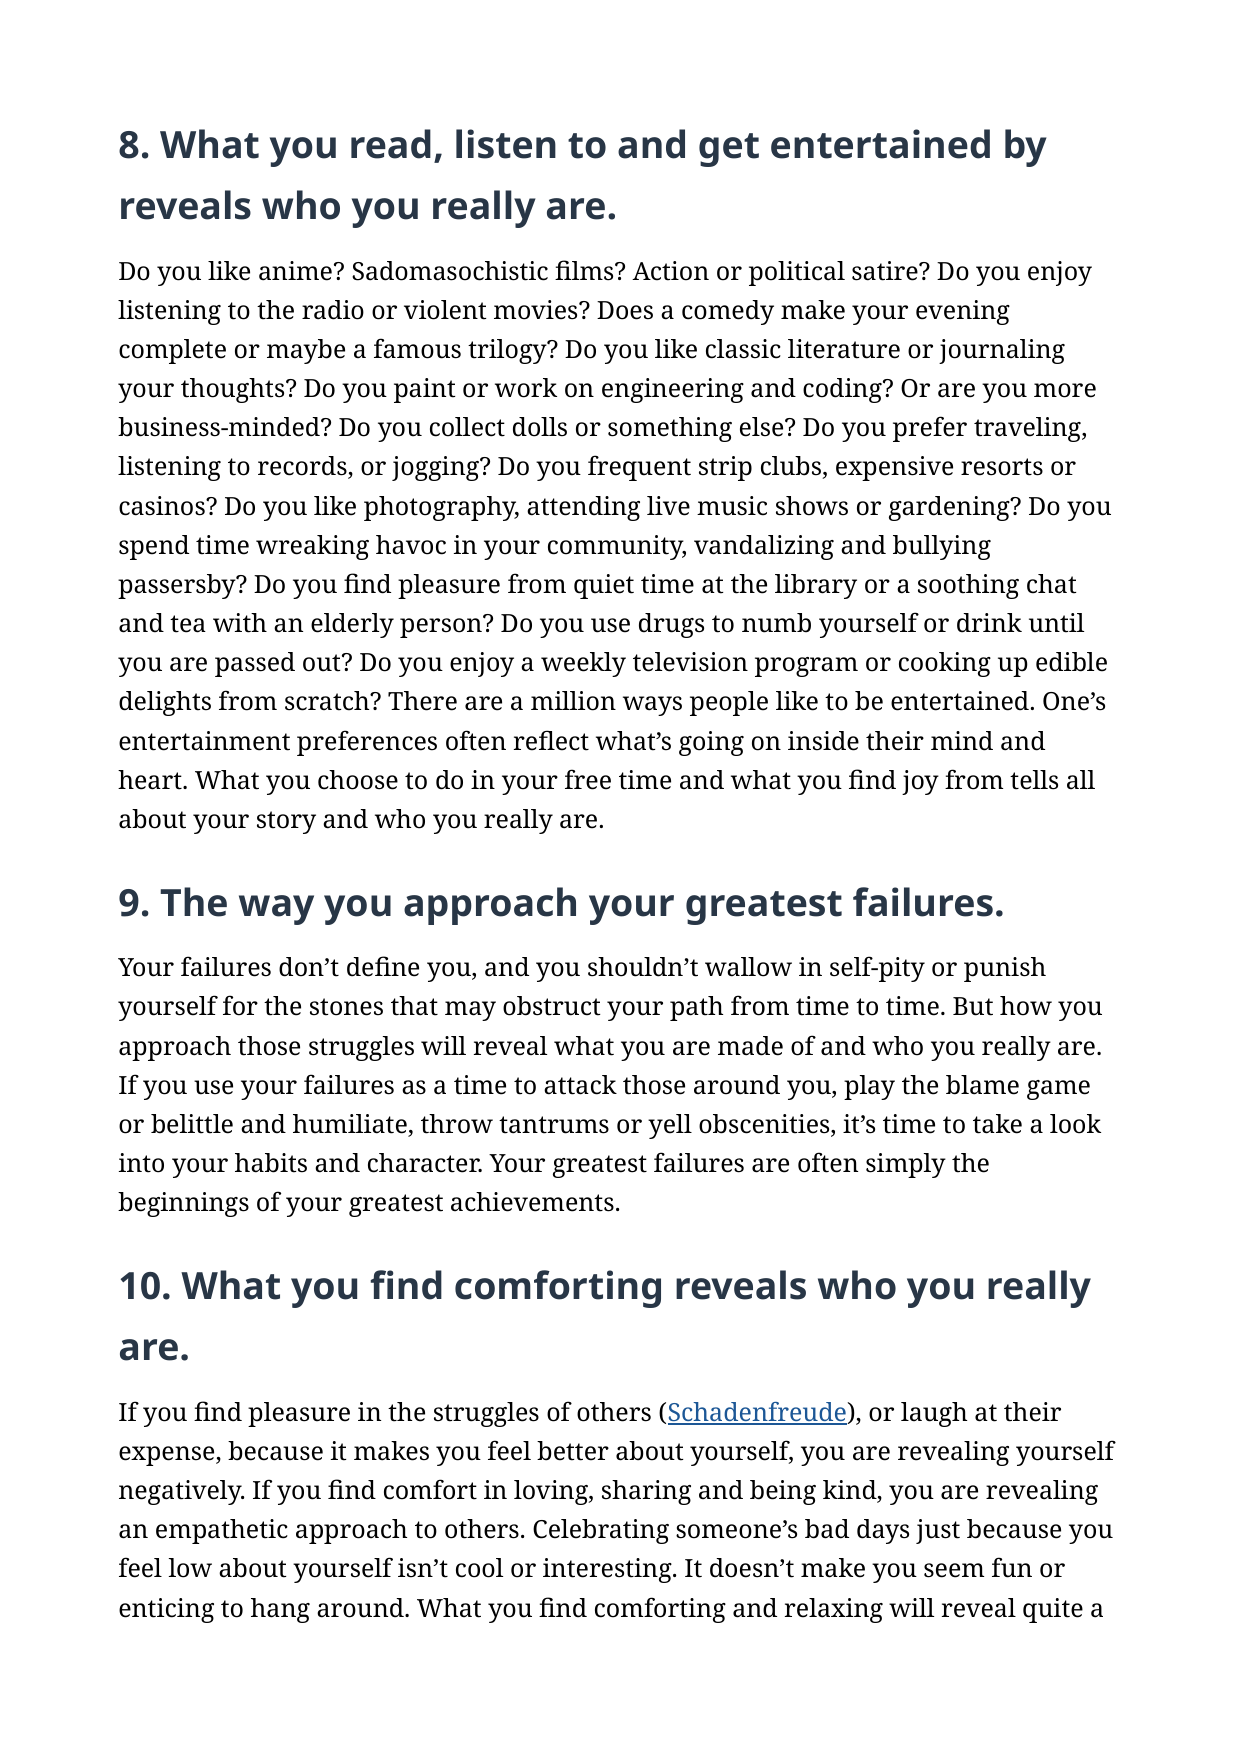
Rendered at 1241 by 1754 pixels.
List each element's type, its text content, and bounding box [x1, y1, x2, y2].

text Do you like anime? Sadomasochistic films? Action or political satire? Do you enjoy listening to the radio or violent movies? Does a comedy make your evening complete or maybe a famous trilogy? Do you like classic literature or journaling your thoughts? Do you paint or work on engineering and coding? Or are you more business-minded? Do you collect dolls or something else? Do you prefer traveling, listening to records, or jogging? Do you frequent strip clubs, expensive resorts or casinos? Do you like photography, attending live music shows or gardening? Do you spend time wreaking havoc in your community, vandalizing and bullying passersby? Do you find pleasure from quiet time at the library or a soothing chat and tea with an elderly person? Do you use drugs to numb yourself or drink until you are passed out? Do you enjoy a weekly television program or cooking up edible delights from scratch? There are a million ways people like to be entertained. One’s entertainment preferences often reflect what’s going on inside their mind and heart. What you choose to do in your free time and what you find joy from tells all about your story and who you really are. [118, 253, 1122, 836]
subtitle 10. What you find comforting reveals who you really are. [118, 1259, 1122, 1372]
subtitle 9. The way you approach your greatest failures. [118, 876, 1122, 927]
subtitle 8. What you read, listen to and get entertained by reveals who you really are. [118, 118, 1122, 230]
text Your failures don’t define you, and you shouldn’t wallow in self-pity or punish yourself for the stones that may obstruct your path from time to time. But how you approach those struggles will reveal what you are made of and who you really are. If you use your failures as a time to attack those around you, play the blame game or belittle and humiliate, throw tantrums or yell obscenities, it’s time to take a look into your habits and character. Your greatest failures are often simply the beginnings of your greatest achievements. [118, 950, 1122, 1219]
text If you find pleasure in the struggles of others (Schadenfreude), or laugh at their expense, because it makes you feel better about yourself, you are revealing yourself negatively. If you find comfort in loving, sharing and being kind, you are revealing an empathetic approach to others. Celebrating someone’s bad days just because you feel low about yourself isn’t cool or interesting. It doesn’t make you seem fun or enticing to hang around. What you find comforting and relaxing will reveal quite a [118, 1394, 1122, 1624]
